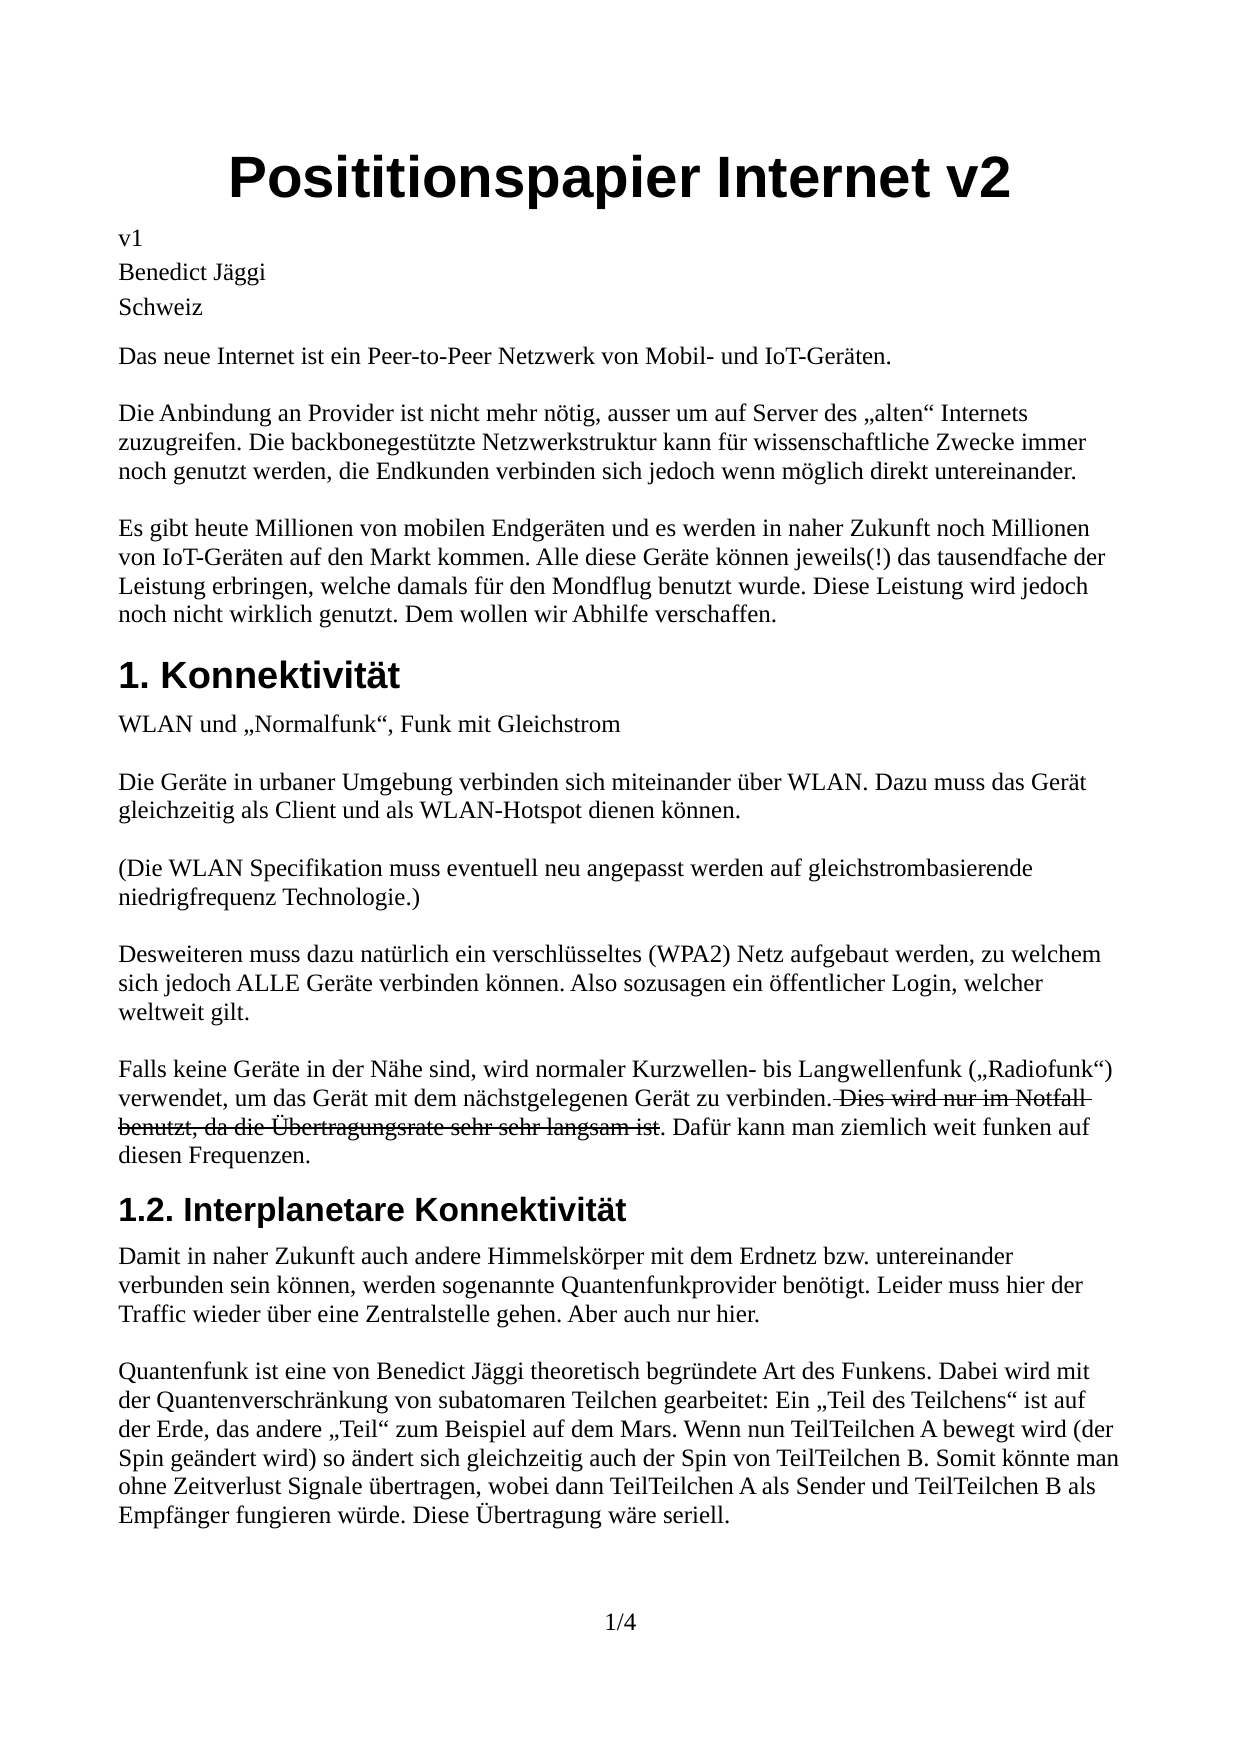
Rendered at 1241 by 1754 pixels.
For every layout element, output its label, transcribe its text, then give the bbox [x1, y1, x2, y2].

text Das neue Internet ist ein Peer-to-Peer Netzwerk von Mobil- und IoT-Geräten. [118, 341, 1122, 369]
text Quantenfunk ist eine von Benedict Jäggi theoretisch begründete Art des Funkens. Dabei wird mit der Quantenverschränkung von subatomaren Teilchen gearbeitet: Ein „Teil des Teilchens“ ist auf der Erde, das andere „Teil“ zum Beispiel auf dem Mars. Wenn nun TeilTeilchen A bewegt wird (der Spin geändert wird) so ändert sich gleichzeitig auch der Spin von TeilTeilchen B. Somit könnte man ohne Zeitverlust Signale übertragen, wobei dann TeilTeilchen A als Sender und TeilTeilchen B als Empfänger fungieren würde. Diese Übertragung wäre seriell. [118, 1356, 1122, 1529]
text v1 Benedict Jäggi Schweiz [118, 223, 1122, 320]
subtitle 1. Konnektivität [118, 653, 1122, 697]
subtitle 1.2. Interplanetare Konnektivität [118, 1190, 1122, 1229]
text Falls keine Geräte in der Nähe sind, wird normaler Kurzwellen- bis Langwellenfunk („Radiofunk“) verwendet, um das Gerät mit dem nächstgelegenen Gerät zu verbinden. Dies wird nur im Notfall benutzt, da die Übertragungsrate sehr sehr langsam ist. Dafür kann man ziemlich weit funken auf diesen Frequenzen. [118, 1054, 1122, 1169]
text Die Anbindung an Provider ist nicht mehr nötig, ausser um auf Server des „alten“ Internets zuzugreifen. Die backbonegestützte Netzwerkstruktur kann für wissenschaftliche Zwecke immer noch genutzt werden, die Endkunden verbinden sich jedoch wenn möglich direkt untereinander. [118, 398, 1122, 484]
title Posititionspapier Internet v2 [118, 143, 1122, 210]
text WLAN und „Normalfunk“, Funk mit Gleichstrom [118, 709, 1122, 738]
text Es gibt heute Millionen von mobilen Endgeräten und es werden in naher Zukunft noch Millionen von IoT-Geräten auf den Markt kommen. Alle diese Geräte können jeweils(!) das tausendfache der Leistung erbringen, welche damals für den Mondflug benutzt wurde. Diese Leistung wird jedoch noch nicht wirklich genutzt. Dem wollen wir Abhilfe verschaffen. [118, 513, 1122, 628]
text Desweiteren muss dazu natürlich ein verschlüsseltes (WPA2) Netz aufgebaut werden, zu welchem sich jedoch ALLE Geräte verbinden können. Also sozusagen ein öffentlicher Login, welcher weltweit gilt. [118, 939, 1122, 1026]
text (Die WLAN Specifikation muss eventuell neu angepasst werden auf gleichstrombasierende niedrigfrequenz Technologie.) [118, 853, 1122, 911]
text Die Geräte in urbaner Umgebung verbinden sich miteinander über WLAN. Dazu muss das Gerät gleichzeitig als Client und als WLAN-Hotspot dienen können. [118, 767, 1122, 824]
text Damit in naher Zukunft auch andere Himmelskörper mit dem Erdnetz bzw. untereinander verbunden sein können, werden sogenannte Quantenfunkprovider benötigt. Leider muss hier der Traffic wieder über eine Zentralstelle gehen. Aber auch nur hier. [118, 1241, 1122, 1328]
